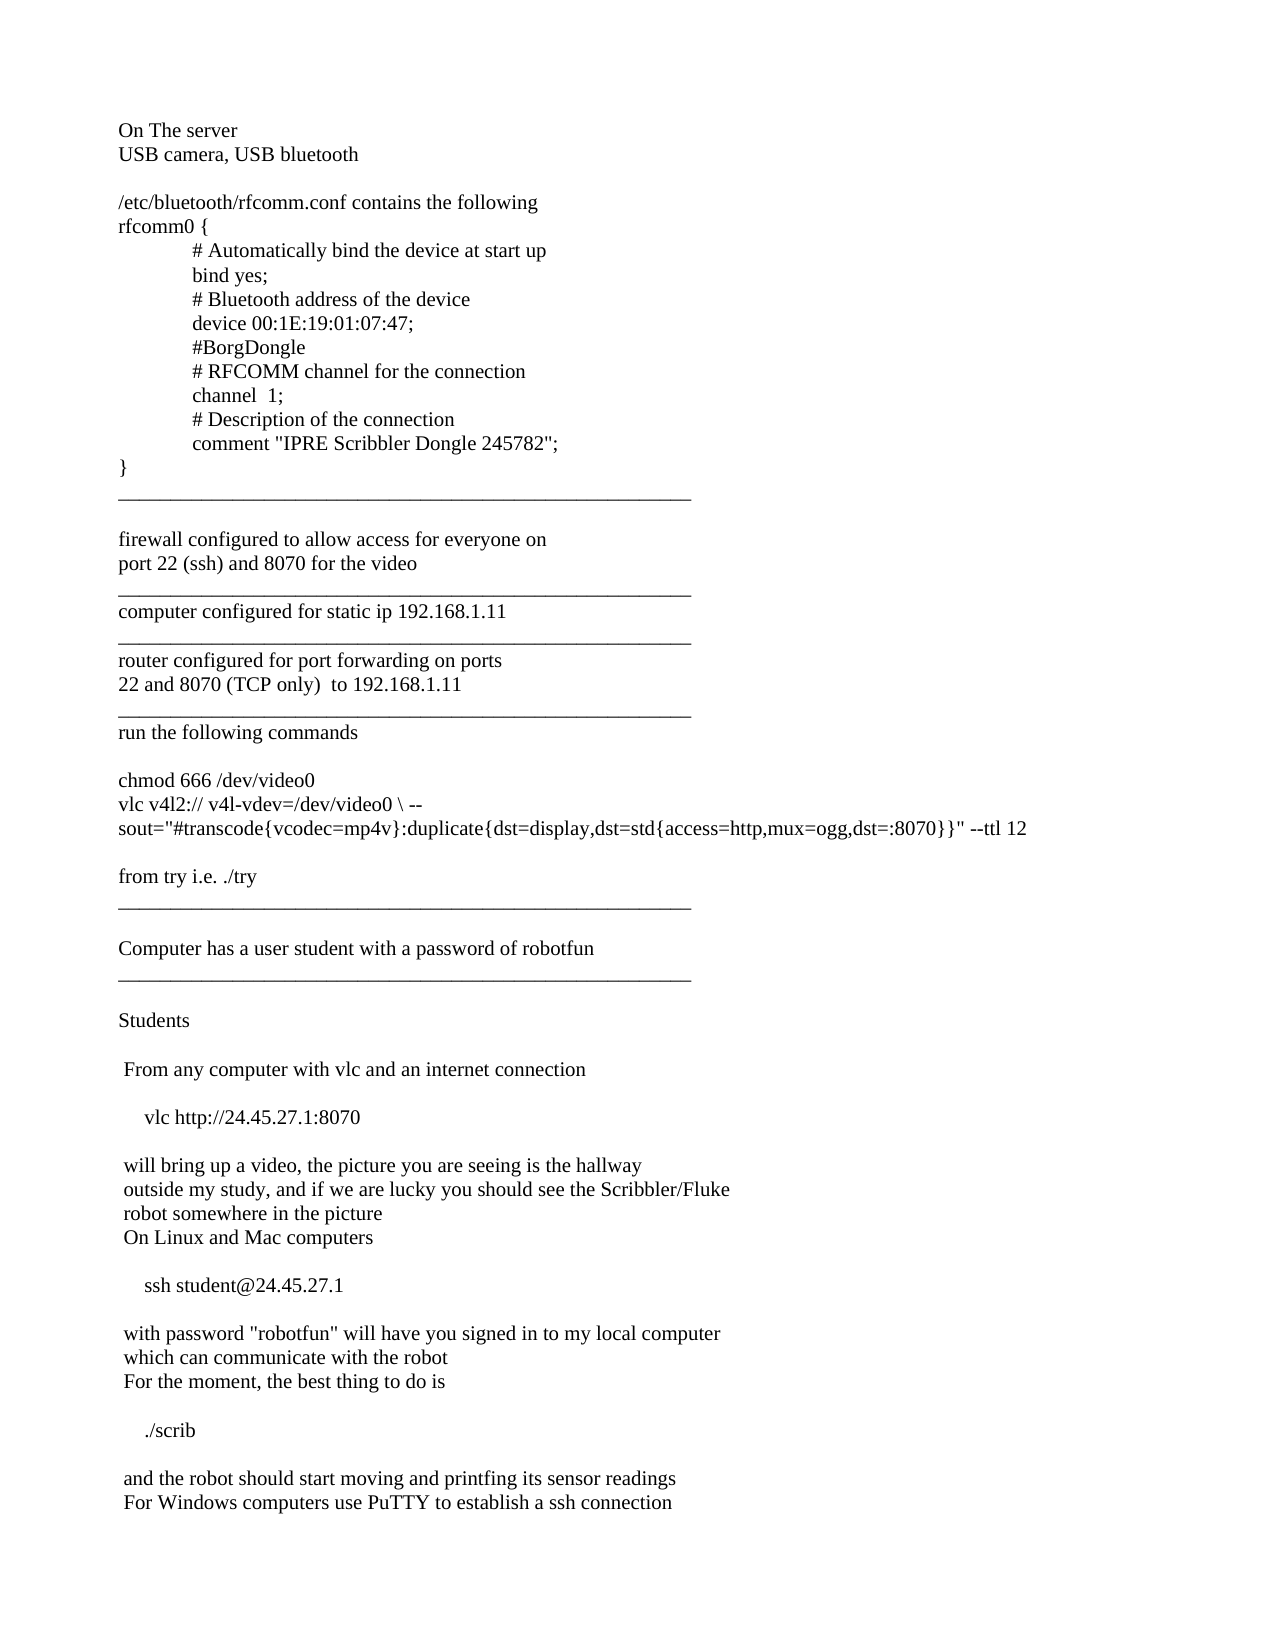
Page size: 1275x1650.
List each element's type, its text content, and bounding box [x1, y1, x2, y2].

text } [118, 455, 1157, 479]
text _______________________________________________________ [118, 623, 1157, 647]
text _______________________________________________________ [118, 575, 1157, 599]
text computer configured for static ip 192.168.1.11 [118, 599, 1157, 623]
text chmod 666 /dev/video0 [118, 768, 1157, 792]
text # Description of the connection [118, 407, 1157, 431]
text run the following commands [118, 720, 1157, 744]
text vlc v4l2:// v4l-vdev=/dev/video0 \ --sout="#transcode{vcodec=mp4v}:duplicate{dst=display,dst=std{access=http,mux=ogg,dst=:8070}}" --ttl 12 [118, 792, 1157, 840]
text with password "robotfun" will have you signed in to my local computer [118, 1321, 1157, 1345]
text # Bluetooth address of the device [118, 287, 1157, 311]
text USB camera, USB bluetooth [118, 142, 1157, 166]
text ssh student@24.45.27.1 [118, 1273, 1157, 1297]
text vlc http://24.45.27.1:8070 [118, 1105, 1157, 1129]
text from try i.e. ./try [118, 864, 1157, 888]
text device 00:1E:19:01:07:47; [118, 311, 1157, 335]
text _______________________________________________________ [118, 696, 1157, 720]
text On The server [118, 118, 1157, 142]
text Students [118, 1008, 1157, 1032]
text router configured for port forwarding on ports [118, 647, 1157, 672]
text For the moment, the best thing to do is [118, 1369, 1157, 1393]
text 22 and 8070 (TCP only) to 192.168.1.11 [118, 672, 1157, 696]
text will bring up a video, the picture you are seeing is the hallway [118, 1153, 1157, 1177]
text which can communicate with the robot [118, 1345, 1157, 1369]
text comment "IPRE Scribbler Dongle 245782"; [118, 431, 1157, 455]
text _______________________________________________________ [118, 960, 1157, 984]
text channel 1; [118, 383, 1157, 407]
text _______________________________________________________ [118, 479, 1157, 503]
text rfcomm0 { [118, 214, 1157, 238]
text robot somewhere in the picture [118, 1201, 1157, 1225]
text #BorgDongle [118, 335, 1157, 359]
text ./scrib [118, 1417, 1157, 1442]
text firewall configured to allow access for everyone on [118, 527, 1157, 551]
text port 22 (ssh) and 8070 for the video [118, 551, 1157, 575]
text Computer has a user student with a password of robotfun [118, 936, 1157, 960]
text bind yes; [118, 262, 1157, 287]
text outside my study, and if we are lucky you should see the Scribbler/Fluke [118, 1177, 1157, 1201]
text # RFCOMM channel for the connection [118, 359, 1157, 383]
text For Windows computers use PuTTY to establish a ssh connection [118, 1490, 1157, 1514]
text _______________________________________________________ [118, 888, 1157, 912]
text # Automatically bind the device at start up [118, 238, 1157, 262]
text From any computer with vlc and an internet connection [118, 1057, 1157, 1081]
text /etc/bluetooth/rfcomm.conf contains the following [118, 190, 1157, 214]
text On Linux and Mac computers [118, 1225, 1157, 1249]
text and the robot should start moving and printfing its sensor readings [118, 1466, 1157, 1490]
